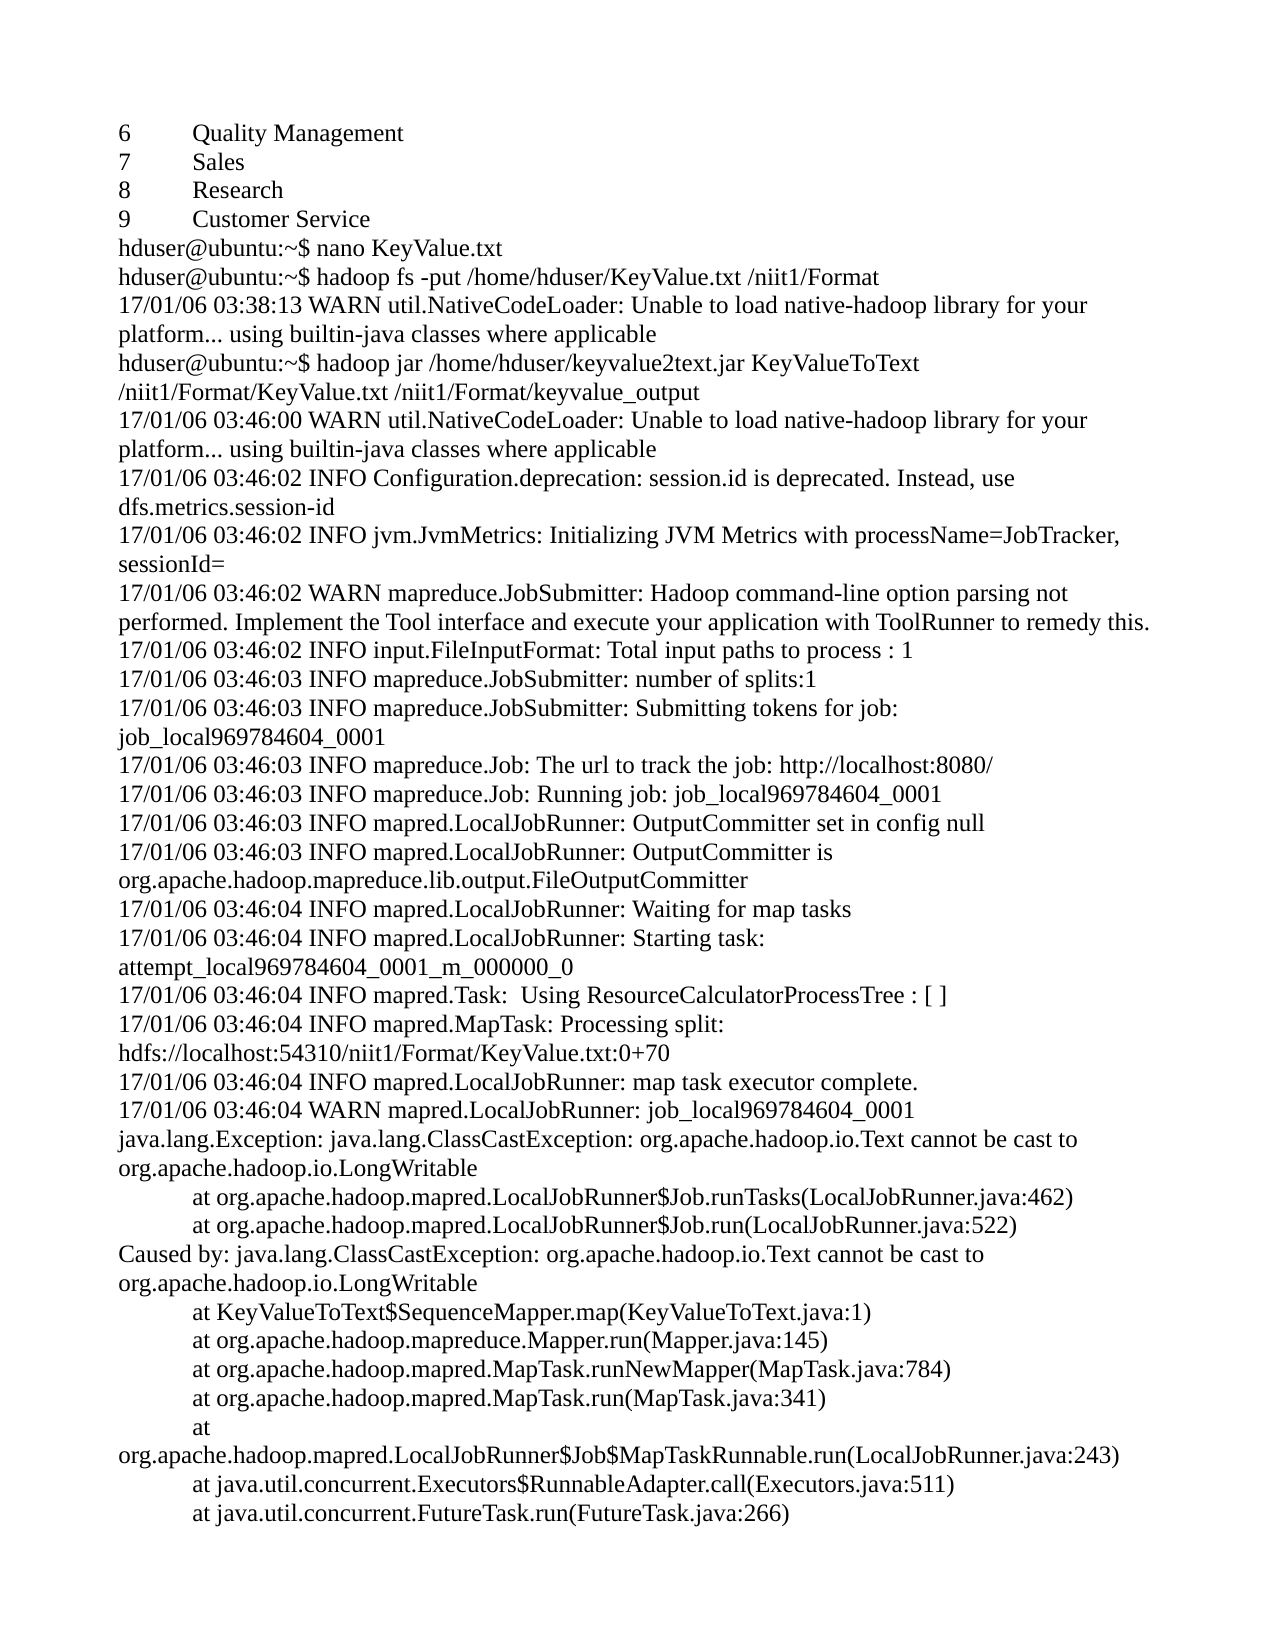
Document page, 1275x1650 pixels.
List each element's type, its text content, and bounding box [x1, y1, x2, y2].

text at org.apache.hadoop.mapred.MapTask.run(MapTask.java:341) [118, 1383, 1157, 1412]
text hduser@ubuntu:~$ nano KeyValue.txt [118, 233, 1157, 262]
text 17/01/06 03:46:04 INFO mapred.MapTask: Processing split: hdfs://localhost:54310/niit1/Format/KeyValue.txt:0+70 [118, 1009, 1157, 1067]
text hduser@ubuntu:~$ hadoop jar /home/hduser/keyvalue2text.jar KeyValueToText /niit1/Format/KeyValue.txt /niit1/Format/keyvalue_output [118, 348, 1157, 406]
text at org.apache.hadoop.mapred.LocalJobRunner$Job$MapTaskRunnable.run(LocalJobRunner.java:243) [118, 1412, 1157, 1469]
text 17/01/06 03:46:02 INFO input.FileInputFormat: Total input paths to process : 1 [118, 636, 1157, 664]
text at java.util.concurrent.Executors$RunnableAdapter.call(Executors.java:511) [118, 1469, 1157, 1498]
text 17/01/06 03:46:03 INFO mapreduce.Job: The url to track the job: http://localhost:8080/ [118, 751, 1157, 779]
text 17/01/06 03:46:03 INFO mapreduce.JobSubmitter: Submitting tokens for job: job_local969784604_0001 [118, 693, 1157, 751]
text hduser@ubuntu:~$ hadoop fs -put /home/hduser/KeyValue.txt /niit1/Format [118, 262, 1157, 291]
text 17/01/06 03:46:03 INFO mapreduce.Job: Running job: job_local969784604_0001 [118, 779, 1157, 808]
text 6 Quality Management [118, 118, 1157, 147]
text at KeyValueToText$SequenceMapper.map(KeyValueToText.java:1) [118, 1297, 1157, 1326]
text 17/01/06 03:46:02 INFO Configuration.deprecation: session.id is deprecated. Instead, use dfs.metrics.session-id [118, 463, 1157, 521]
text 8 Research [118, 176, 1157, 204]
text 17/01/06 03:46:00 WARN util.NativeCodeLoader: Unable to load native-hadoop library for your platform... using builtin-java classes where applicable [118, 406, 1157, 463]
text 17/01/06 03:46:04 INFO mapred.LocalJobRunner: Waiting for map tasks [118, 894, 1157, 923]
text at org.apache.hadoop.mapred.LocalJobRunner$Job.runTasks(LocalJobRunner.java:462) [118, 1182, 1157, 1211]
text 17/01/06 03:46:04 INFO mapred.LocalJobRunner: Starting task: attempt_local969784604_0001_m_000000_0 [118, 923, 1157, 981]
text 17/01/06 03:46:04 INFO mapred.LocalJobRunner: map task executor complete. [118, 1067, 1157, 1096]
text 17/01/06 03:46:04 WARN mapred.LocalJobRunner: job_local969784604_0001 [118, 1096, 1157, 1124]
text 17/01/06 03:46:04 INFO mapred.Task: Using ResourceCalculatorProcessTree : [ ] [118, 981, 1157, 1009]
text 17/01/06 03:46:02 WARN mapreduce.JobSubmitter: Hadoop command-line option parsing not performed. Implement the Tool interface and execute your application with ToolRunner to remedy this. [118, 578, 1157, 636]
text 17/01/06 03:46:03 INFO mapred.LocalJobRunner: OutputCommitter set in config null [118, 808, 1157, 837]
text 17/01/06 03:38:13 WARN util.NativeCodeLoader: Unable to load native-hadoop library for your platform... using builtin-java classes where applicable [118, 291, 1157, 348]
text at org.apache.hadoop.mapreduce.Mapper.run(Mapper.java:145) [118, 1326, 1157, 1354]
text at org.apache.hadoop.mapred.MapTask.runNewMapper(MapTask.java:784) [118, 1354, 1157, 1383]
text 17/01/06 03:46:03 INFO mapreduce.JobSubmitter: number of splits:1 [118, 664, 1157, 693]
text at org.apache.hadoop.mapred.LocalJobRunner$Job.run(LocalJobRunner.java:522) [118, 1211, 1157, 1239]
text 7 Sales [118, 147, 1157, 176]
text Caused by: java.lang.ClassCastException: org.apache.hadoop.io.Text cannot be cast to org.apache.hadoop.io.LongWritable [118, 1239, 1157, 1297]
text 17/01/06 03:46:03 INFO mapred.LocalJobRunner: OutputCommitter is org.apache.hadoop.mapreduce.lib.output.FileOutputCommitter [118, 837, 1157, 894]
text 9 Customer Service [118, 204, 1157, 233]
text 17/01/06 03:46:02 INFO jvm.JvmMetrics: Initializing JVM Metrics with processName=JobTracker, sessionId= [118, 521, 1157, 578]
text java.lang.Exception: java.lang.ClassCastException: org.apache.hadoop.io.Text cannot be cast to org.apache.hadoop.io.LongWritable [118, 1124, 1157, 1182]
text at java.util.concurrent.FutureTask.run(FutureTask.java:266) [118, 1498, 1157, 1527]
